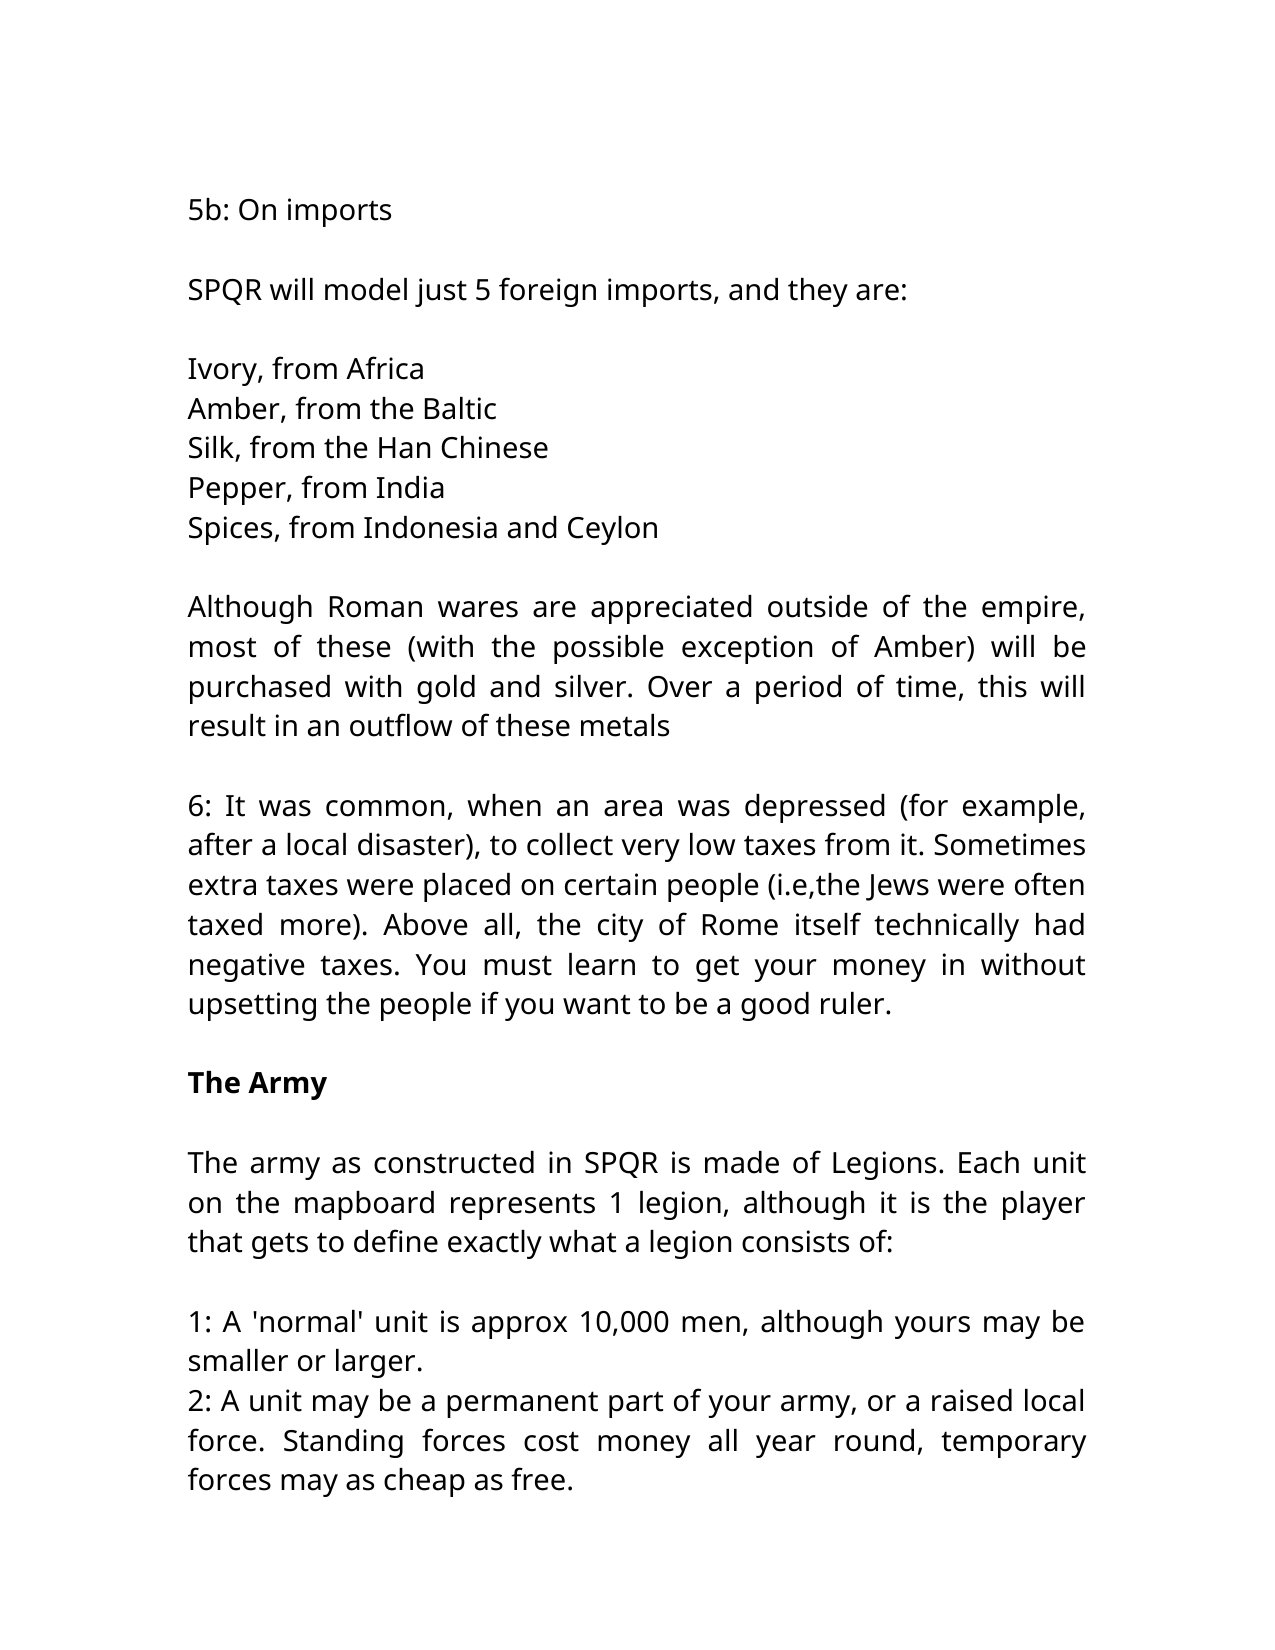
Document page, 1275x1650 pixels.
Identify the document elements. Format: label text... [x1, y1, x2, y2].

text 6: It was common, when an area was depressed (for example, after a local disaster), to collect very low taxes from it. Sometimes extra taxes were placed on certain people (i.e,the Jews were often taxed more). Above all, the city of Rome itself technically had negative taxes. You must learn to get your money in without upsetting the people if you want to be a good ruler. [187, 921, 1087, 1023]
text The army as constructed in SPQR is made of Legions. Each unit on the mapboard represents 1 legion, although it is the player that gets to define exactly what a legion consists of: [894, 1222, 1087, 1261]
text Amber, from the Baltic [497, 388, 1087, 428]
text Silk, from the Han Chinese [549, 428, 1087, 467]
text 2: A unit may be a permanent part of your army, or a raised local force. Standing forces cost money all year round, temporary forces may as cheap as free. [574, 1460, 1087, 1499]
text Spices, from Indonesia and Ceylon [659, 507, 1087, 547]
text 5b: On imports [393, 190, 1087, 229]
text 1: A 'normal' unit is approx 10,000 men, although yours may be smaller or larger. [424, 1341, 1087, 1380]
text Pepper, from India [187, 467, 1087, 507]
text Ivory, from Africa [187, 348, 1087, 388]
text SPQR will model just 5 foreign imports, and they are: [909, 269, 1087, 309]
text The Army [327, 1063, 1087, 1102]
text Although Roman wares are appreciated outside of the empire, most of these (with the possible exception of Amber) will be purchased with gold and silver. Over a period of time, this will result in an outflow of these metals [671, 706, 1087, 745]
